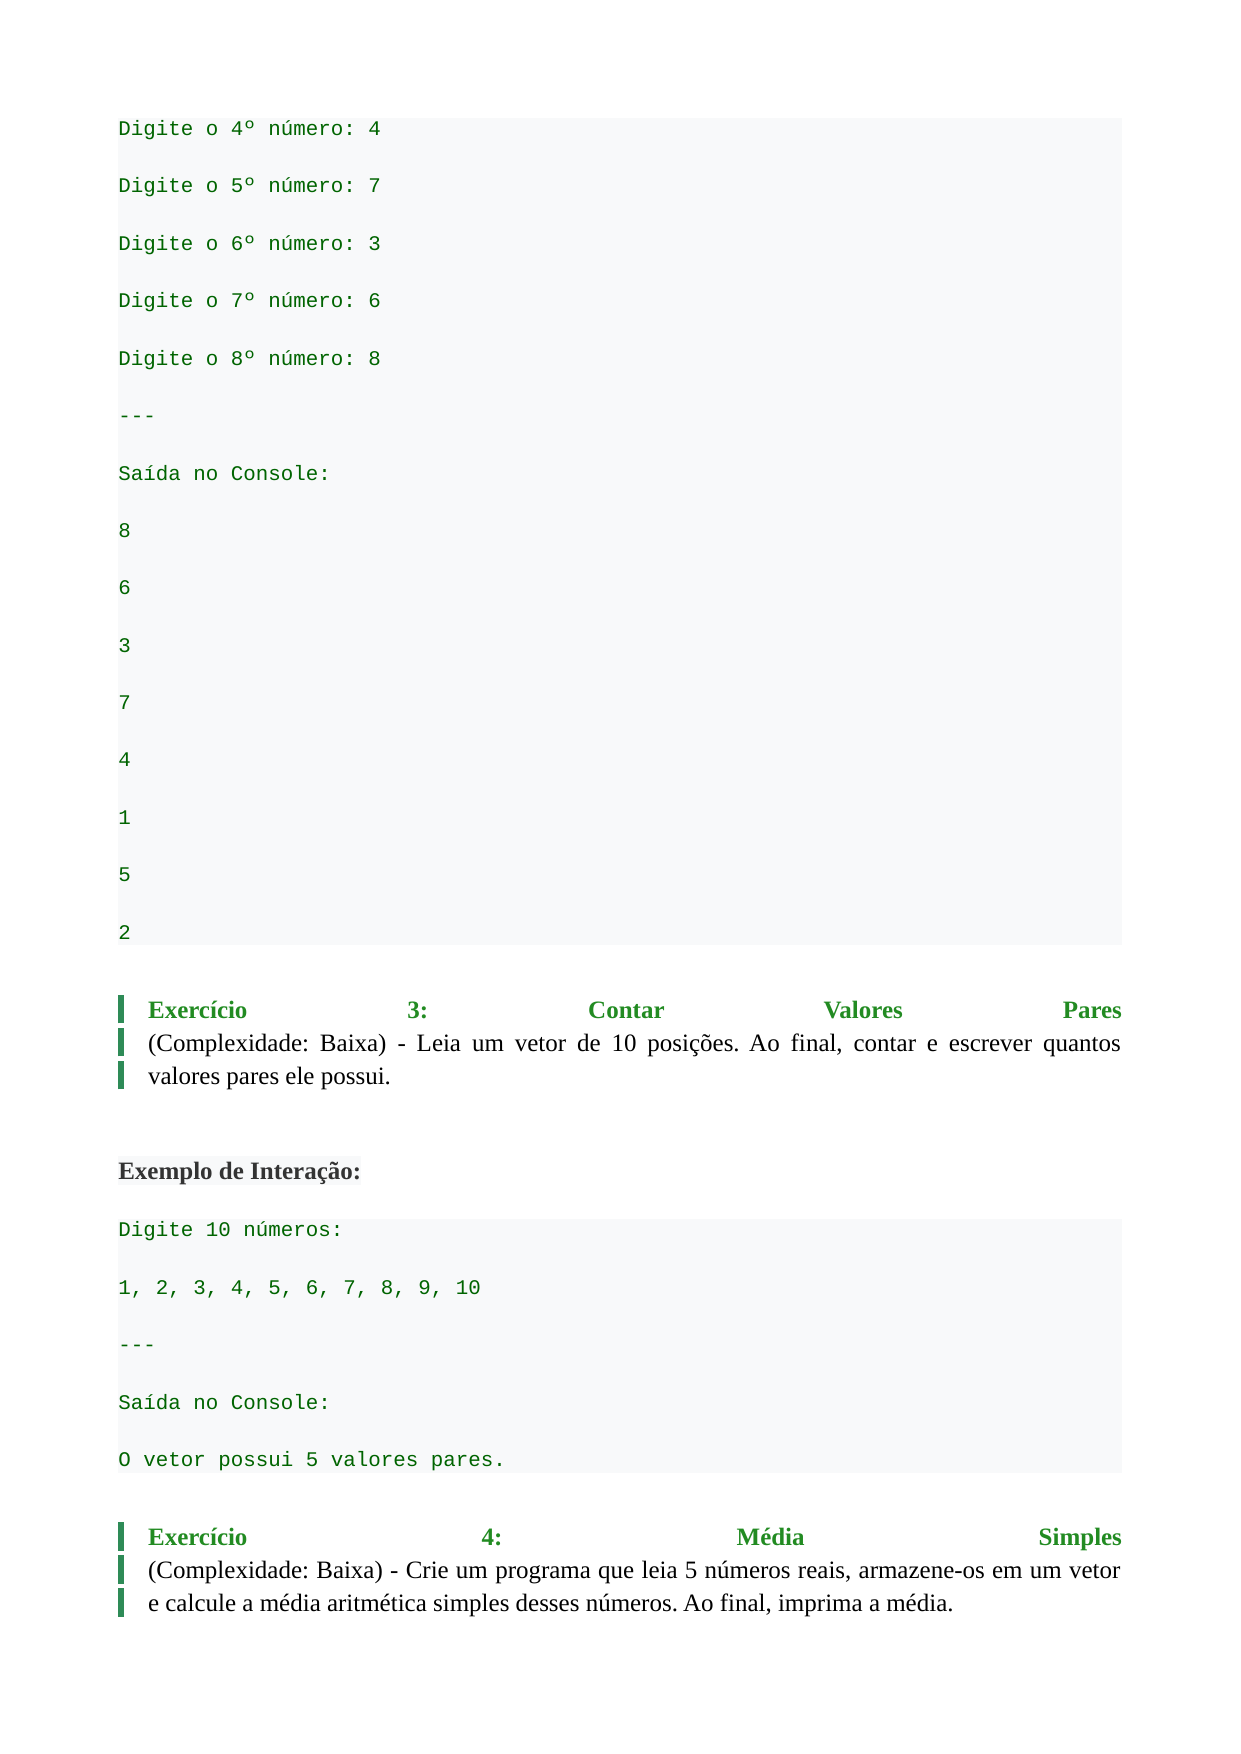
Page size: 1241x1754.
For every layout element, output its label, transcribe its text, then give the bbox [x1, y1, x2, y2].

text 1, 2, 3, 4, 5, 6, 7, 8, 9, 10 [118, 1277, 1122, 1301]
text --- [118, 405, 1122, 429]
text Digite o 4º número: 4 [118, 118, 1122, 142]
text O vetor possui 5 valores pares. [118, 1449, 1122, 1473]
text Digite 10 números: [118, 1219, 1122, 1243]
text 1 [118, 807, 1122, 831]
text --- [118, 1334, 1122, 1358]
text 2 [118, 922, 1122, 945]
text Exercício 4: Média Simples (Complexidade: Baixa) - Crie um programa que leia 5 números reais, armazene-os em um vetor e calcule a média aritmética simples desses números. Ao final, imprima a média. [118, 1522, 1122, 1617]
text 6 [118, 577, 1122, 601]
text 4 [118, 749, 1122, 773]
text 5 [118, 864, 1122, 888]
text Digite o 5º número: 7 [118, 176, 1122, 199]
text 8 [118, 520, 1122, 543]
text Digite o 8º número: 8 [118, 348, 1122, 371]
text Saída no Console: [118, 462, 1122, 486]
text Digite o 7º número: 6 [118, 290, 1122, 314]
text 3 [118, 635, 1122, 658]
text Exemplo de Interação: [118, 1156, 1122, 1185]
text Exercício 3: Contar Valores Pares (Complexidade: Baixa) - Leia um vetor de 10 posições. Ao final, contar e escrever quantos valores pares ele possui. [118, 995, 1122, 1089]
text 7 [118, 692, 1122, 716]
text Digite o 6º número: 3 [118, 233, 1122, 257]
text Saída no Console: [118, 1392, 1122, 1415]
